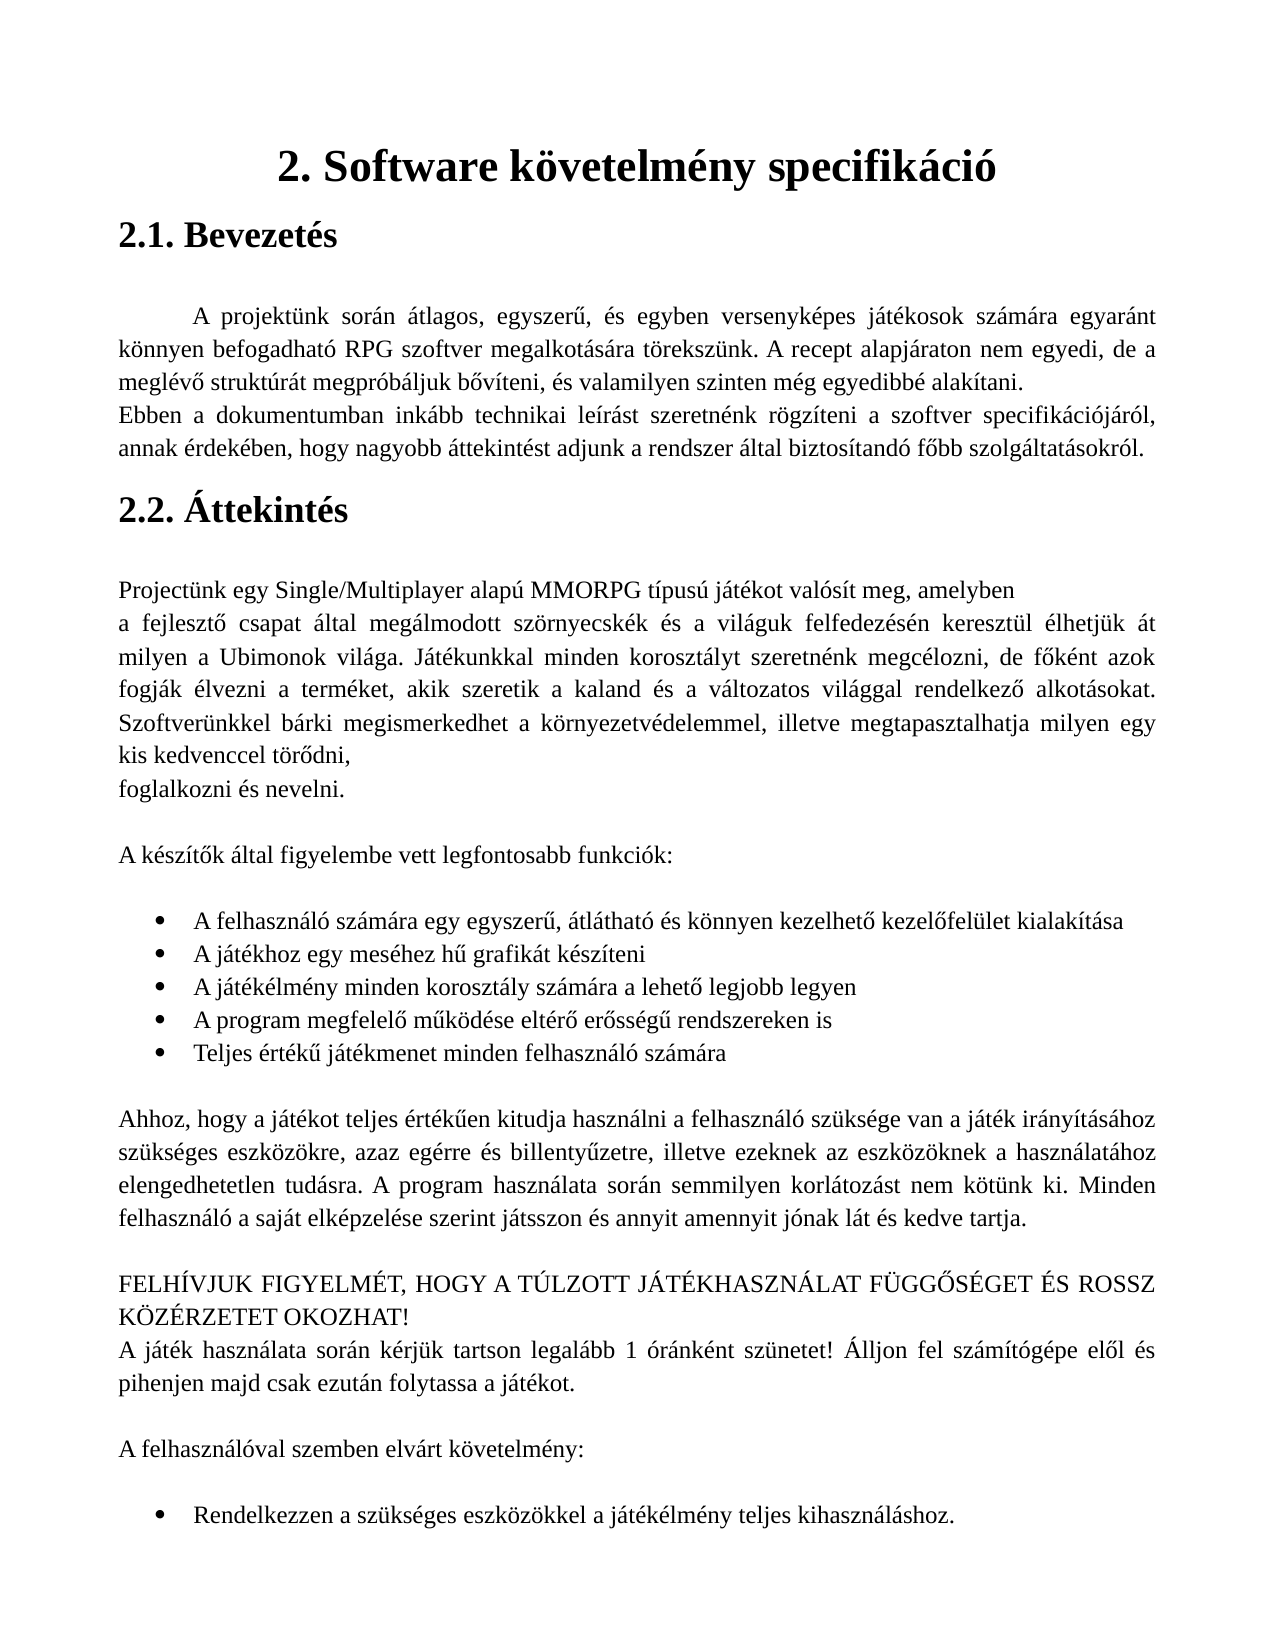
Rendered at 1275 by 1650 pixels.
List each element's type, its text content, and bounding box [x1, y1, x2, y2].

text a fejlesztő csapat által megálmodott szörnyecskék és a világuk felfedezésén keresztül élhetjük át milyen a Ubimonok világa. Játékunkkal minden korosztályt szeretnénk megcélozni, de főként azok fogják élvezni a terméket, akik szeretik a kaland és a változatos világgal rendelkező alkotásokat. Szoftverünkkel bárki megismerkedhet a környezetvédelemmel, illetve megtapasztalhatja milyen egy kis kedvenccel törődni, [118, 608, 1157, 769]
text A játék használata során kérjük tartson legalább 1 óránként szünetet! Álljon fel számítógépe elől és pihenjen majd csak ezután folytassa a játékot. [118, 1335, 1157, 1397]
list A játékélmény minden korosztály számára a lehető legjobb legyen [156, 972, 1157, 1001]
subtitle 2. Software követelmény specifikáció [118, 139, 1157, 192]
subtitle 2.2. Áttekintés [118, 487, 1157, 530]
list A játékhoz egy meséhez hű grafikát készíteni [156, 939, 1157, 967]
list A program megfelelő működése eltérő erősségű rendszereken is [156, 1005, 1157, 1033]
subtitle 2.1. Bevezetés [118, 212, 1157, 256]
list Teljes értékű játékmenet minden felhasználó számára [156, 1038, 1157, 1067]
text A projektünk során átlagos, egyszerű, és egyben versenyképes játékosok számára egyaránt könnyen befogadható RPG szoftver megalkotására törekszünk. A recept alapjáraton nem egyedi, de a meglévő struktúrát megpróbáljuk bővíteni, és valamilyen szinten még egyedibbé alakítani. [118, 301, 1157, 396]
text Ahhoz, hogy a játékot teljes értékűen kitudja használni a felhasználó szüksége van a játék irányításához szükséges eszközökre, azaz egérre és billentyűzetre, illetve ezeknek az eszközöknek a használatához elengedhetetlen tudásra. A program használata során semmilyen korlátozást nem kötünk ki. Minden felhasználó a saját elképzelése szerint játsszon és annyit amennyit jónak lát és kedve tartja. [118, 1104, 1157, 1232]
text FELHÍVJUK FIGYELMÉT, HOGY A TÚLZOTT JÁTÉKHASZNÁLAT FÜGGŐSÉGET ÉS ROSSZ KÖZÉRZETET OKOZHAT! [118, 1269, 1157, 1331]
text A készítők által figyelembe vett legfontosabb funkciók: [118, 840, 1157, 868]
list A felhasználó számára egy egyszerű, átlátható és könnyen kezelhető kezelőfelület kialakítása [156, 906, 1157, 934]
text foglalkozni és nevelni. [118, 774, 1157, 802]
text Ebben a dokumentumban inkább technikai leírást szeretnénk rögzíteni a szoftver specifikációjáról, annak érdekében, hogy nagyobb áttekintést adjunk a rendszer által biztosítandó főbb szolgáltatásokról. [118, 400, 1157, 462]
list Rendelkezzen a szükséges eszközökkel a játékélmény teljes kihasználáshoz. [156, 1500, 1157, 1529]
text A felhasználóval szemben elvárt követelmény: [118, 1434, 1157, 1463]
text Projectünk egy Single/Multiplayer alapú MMORPG típusú játékot valósít meg, amelyben [118, 576, 1157, 604]
